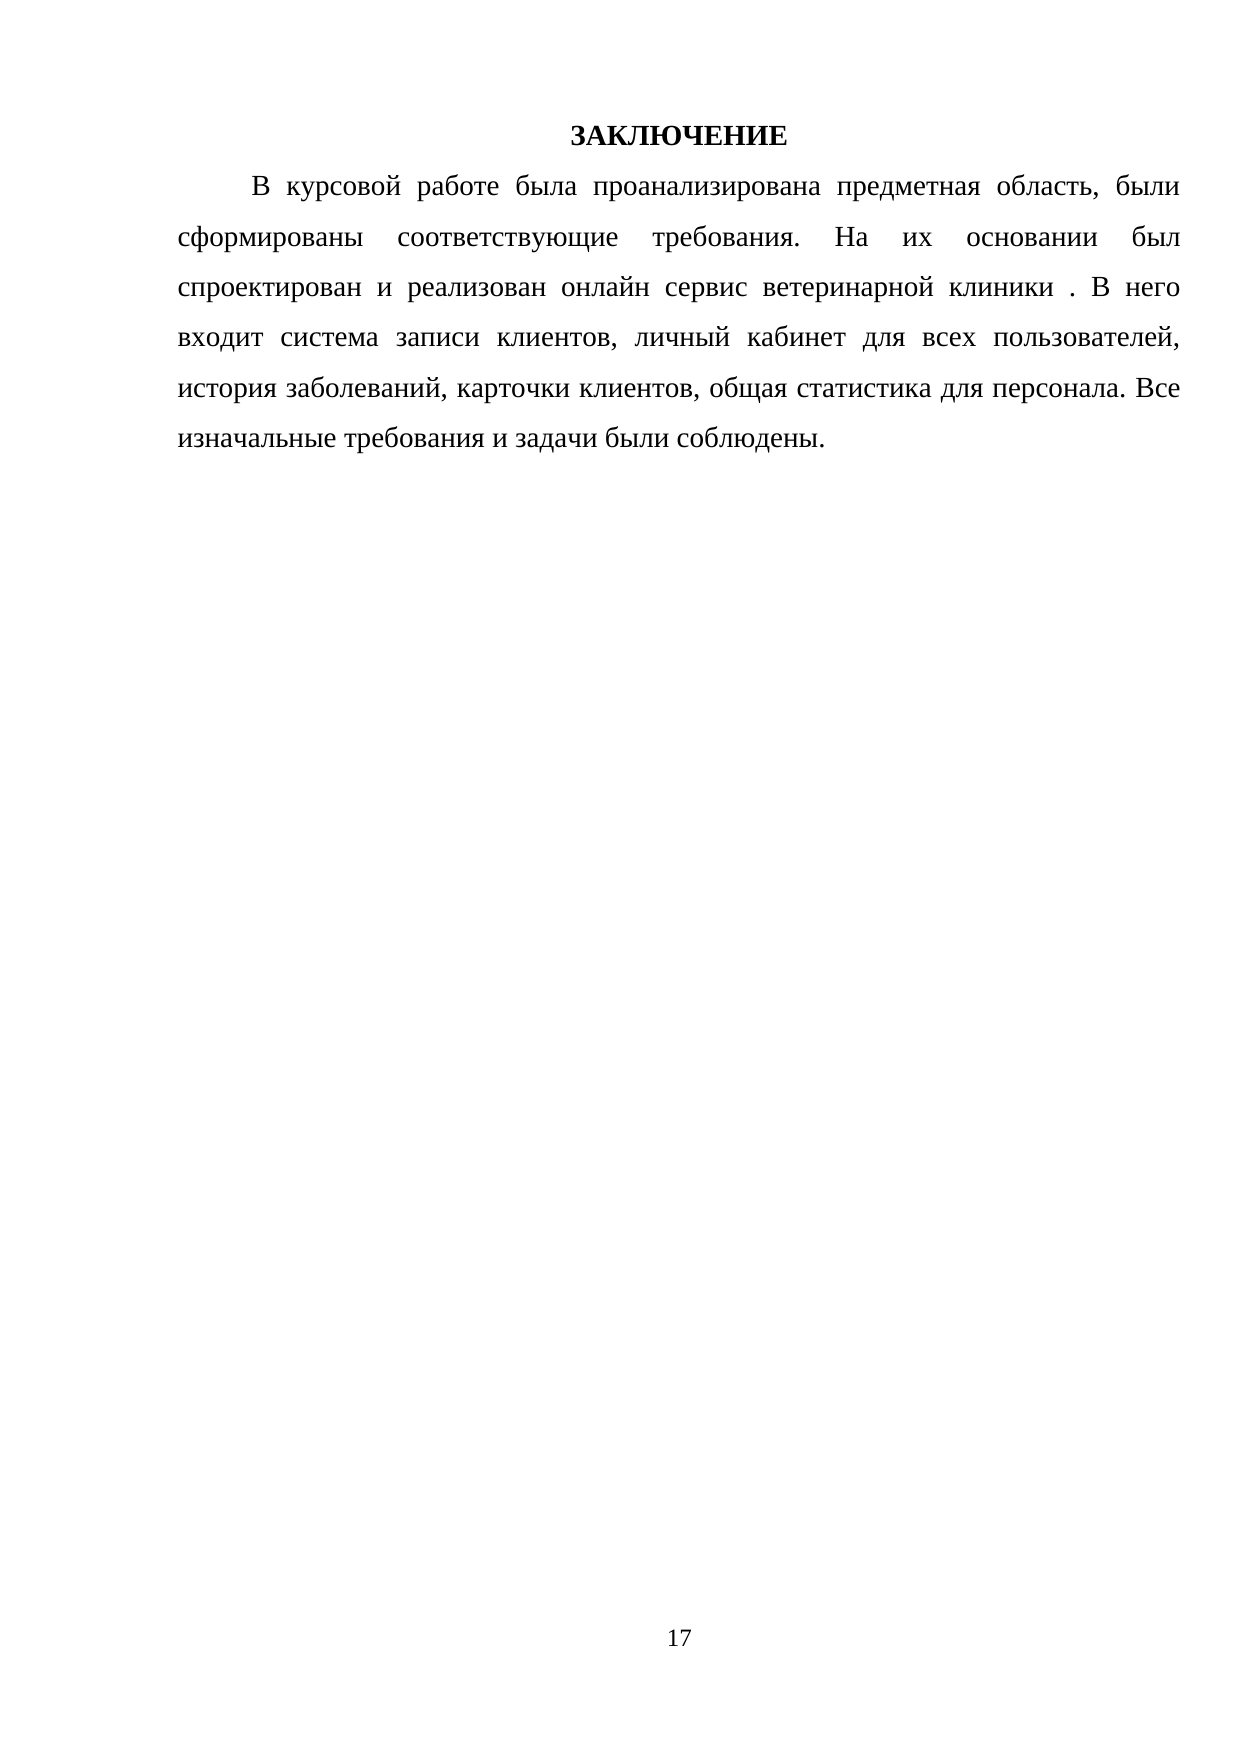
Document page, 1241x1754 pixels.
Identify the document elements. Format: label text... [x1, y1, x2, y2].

text заключение [177, 118, 1181, 152]
text В курсовой работе была проанализирована предметная область, были сформированы соответствующие требования. На их основании был спроектирован и реализован онлайн сервис ветеринарной клиники . В него входит система записи клиентов, личный кабинет для всех пользователей, история заболеваний, карточки клиентов, общая статистика для персонала. Все изначальные требования и задачи были соблюдены. [177, 168, 1181, 453]
